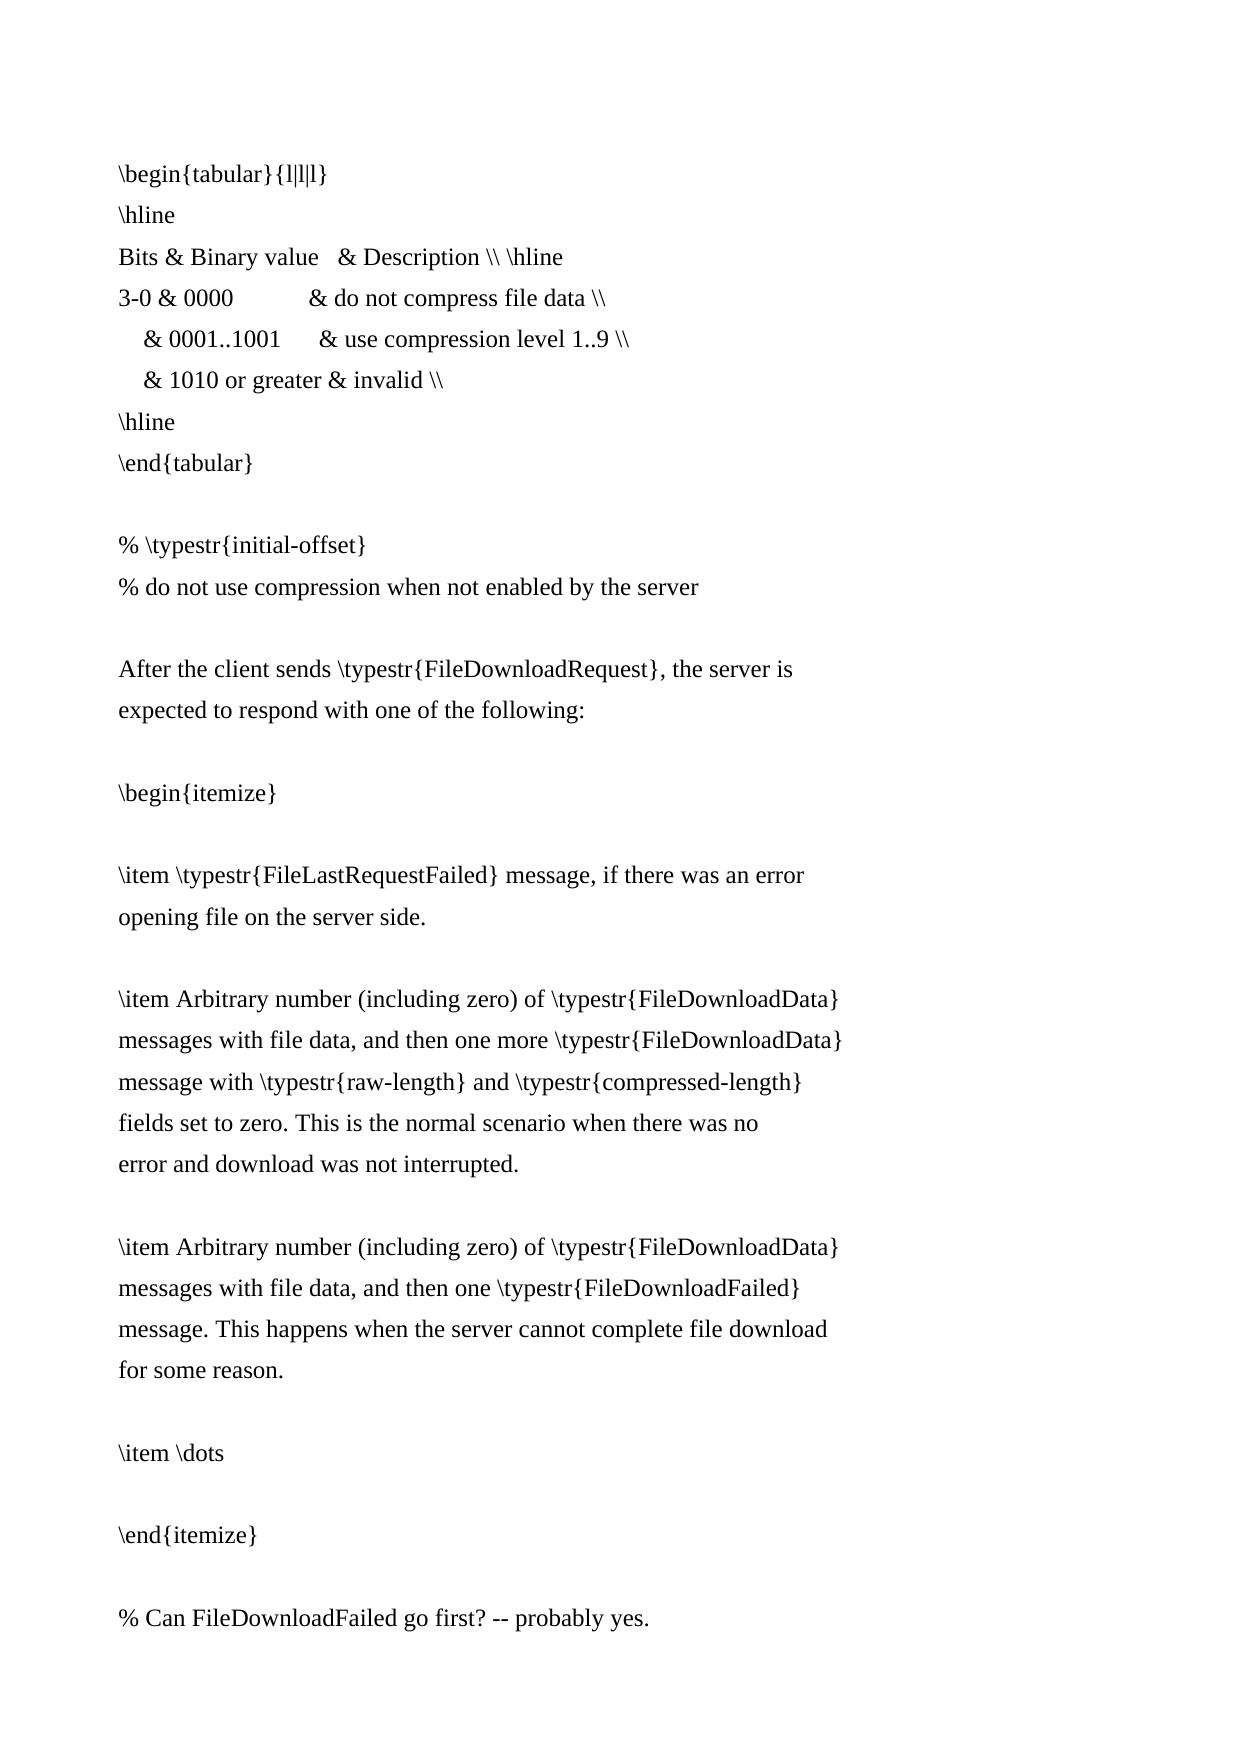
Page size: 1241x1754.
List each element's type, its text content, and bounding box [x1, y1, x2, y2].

text fields set to zero. This is the normal scenario when there was no [118, 1108, 1122, 1137]
text message with \typestr{raw-length} and \typestr{compressed-length} [118, 1067, 1122, 1096]
text & 0001..1001 & use compression level 1..9 \\ [118, 324, 1122, 353]
text % Can FileDownloadFailed go first? -- probably yes. [118, 1603, 1122, 1632]
text % do not use compression when not enabled by the server [118, 572, 1122, 601]
text \item \typestr{FileLastRequestFailed} message, if there was an error [118, 861, 1122, 889]
text opening file on the server side. [118, 902, 1122, 931]
text error and download was not interrupted. [118, 1149, 1122, 1178]
text \hline [118, 407, 1122, 436]
text Bits & Binary value & Description \\ \hline [118, 242, 1122, 271]
text \end{tabular} [118, 448, 1122, 477]
text \item Arbitrary number (including zero) of \typestr{FileDownloadData} [118, 984, 1122, 1013]
text % \typestr{initial-offset} [118, 531, 1122, 559]
text \end{itemize} [118, 1521, 1122, 1549]
text 3-0 & 0000 & do not compress file data \\ [118, 283, 1122, 312]
text \item \dots [118, 1438, 1122, 1467]
text message. This happens when the server cannot complete file download [118, 1314, 1122, 1343]
text & 1010 or greater & invalid \\ [118, 366, 1122, 394]
text \begin{tabular}{l|l|l} [118, 159, 1122, 188]
text messages with file data, and then one more \typestr{FileDownloadData} [118, 1026, 1122, 1054]
text messages with file data, and then one \typestr{FileDownloadFailed} [118, 1273, 1122, 1302]
text \hline [118, 201, 1122, 229]
text After the client sends \typestr{FileDownloadRequest}, the server is [118, 654, 1122, 683]
text \begin{itemize} [118, 778, 1122, 807]
text for some reason. [118, 1356, 1122, 1384]
text \item Arbitrary number (including zero) of \typestr{FileDownloadData} [118, 1232, 1122, 1261]
text expected to respond with one of the following: [118, 696, 1122, 724]
